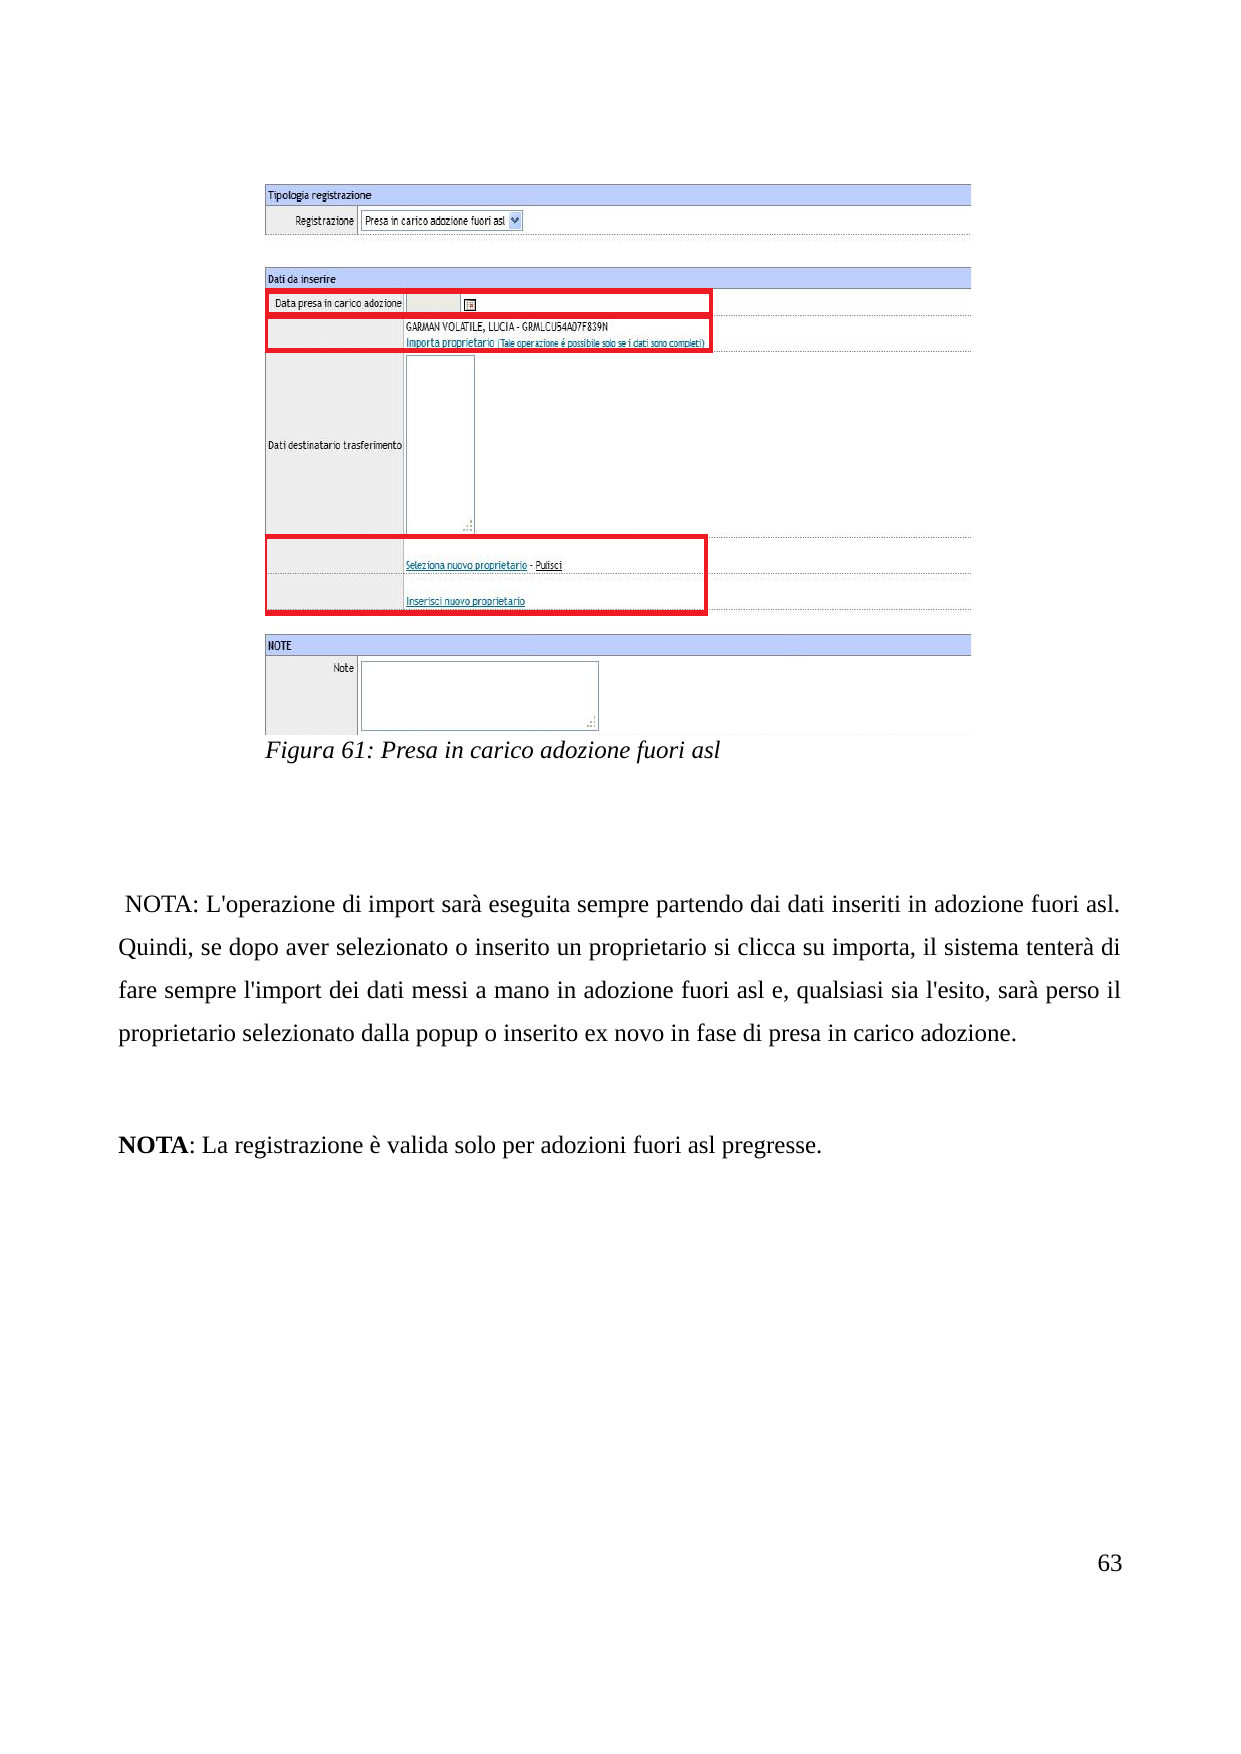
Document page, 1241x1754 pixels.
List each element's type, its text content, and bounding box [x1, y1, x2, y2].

text NOTA: La registrazione è valida solo per adozioni fuori asl pregresse. [118, 1130, 1122, 1158]
text NOTA: L'operazione di import sarà eseguita sempre partendo dai dati inseriti in adozione fuori asl. Quindi, se dopo aver selezionato o inserito un proprietario si clicca su importa, il sistema tenterà di fare sempre l'import dei dati messi a mano in adozione fuori asl e, qualsiasi sia l'esito, sarà perso il proprietario selezionato dalla popup o inserito ex novo in fase di presa in carico adozione. [118, 889, 1122, 1047]
text Figura 61: Presa in carico adozione fuori asl [265, 735, 971, 763]
